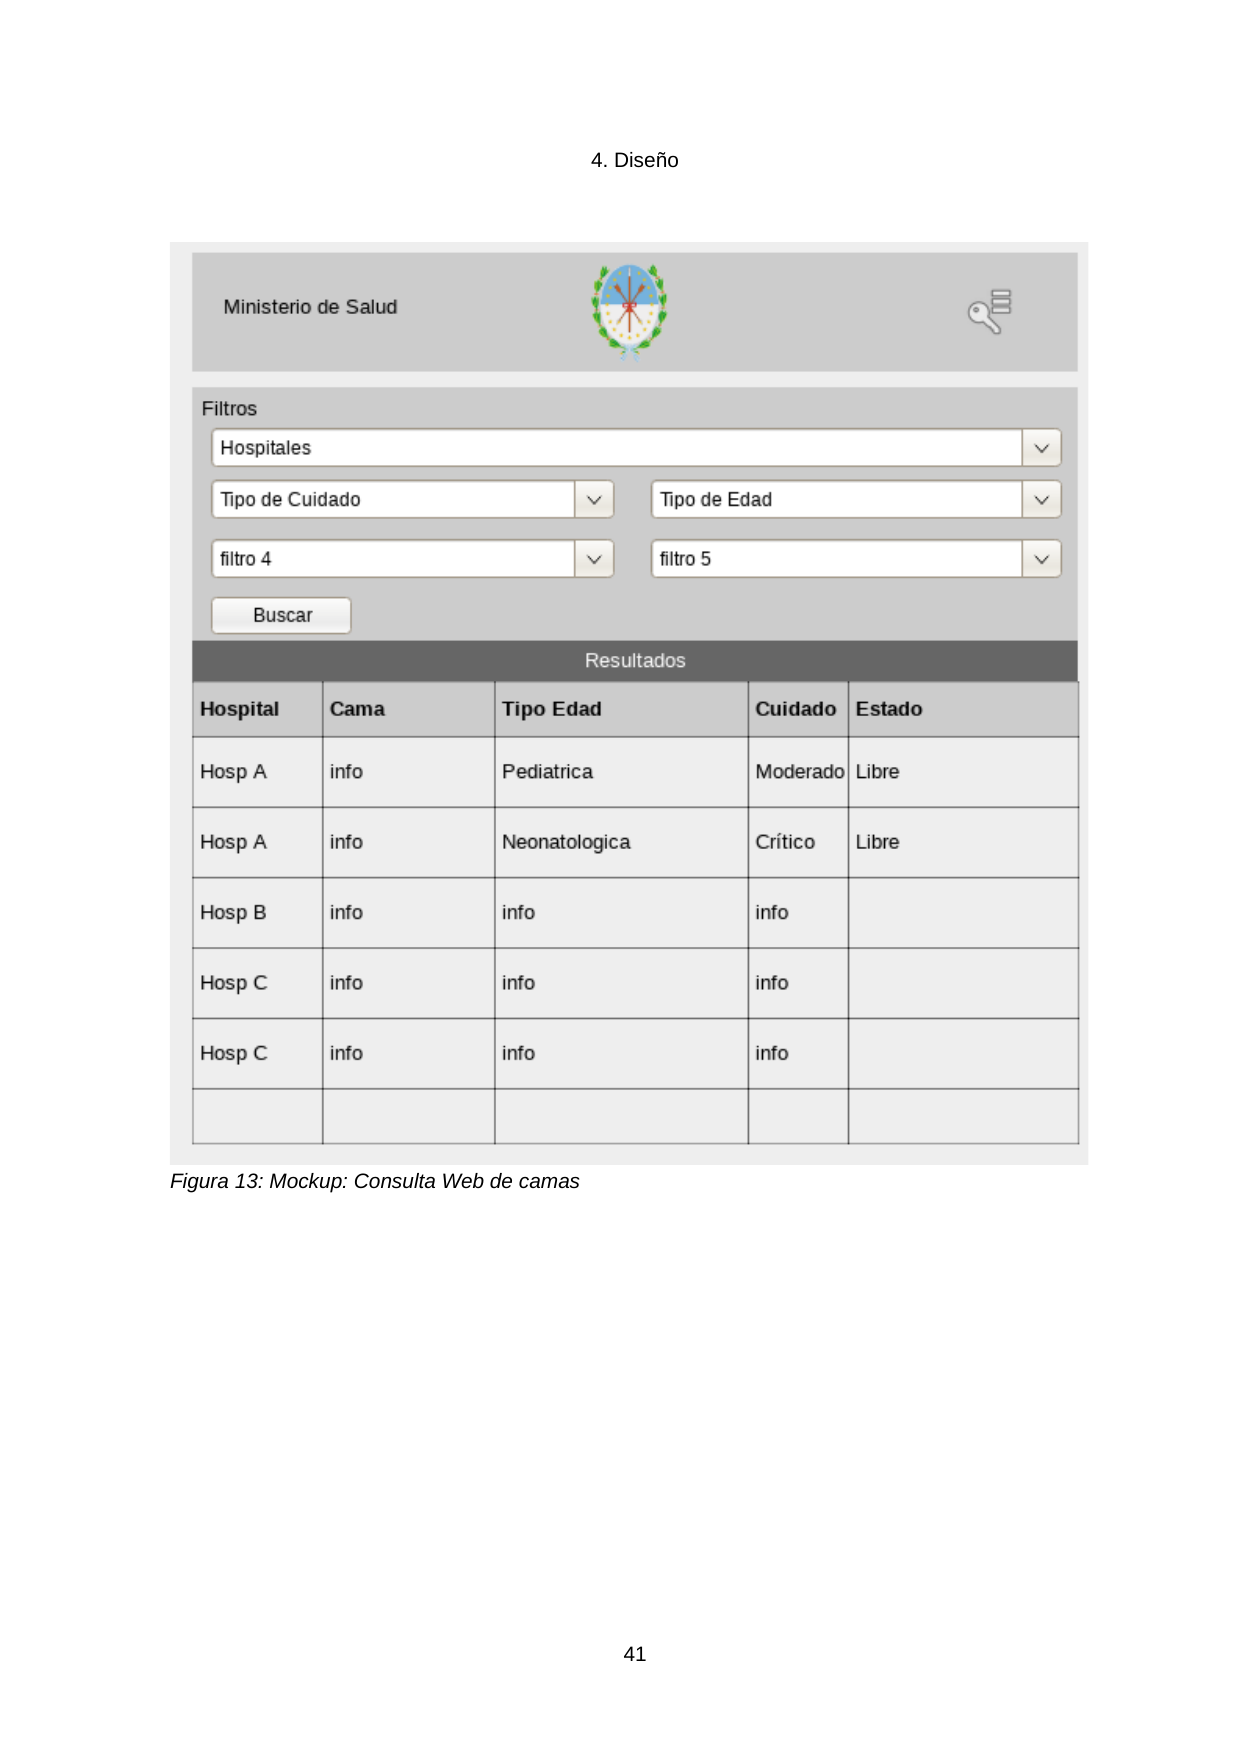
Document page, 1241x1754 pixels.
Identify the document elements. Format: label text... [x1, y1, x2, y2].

text Figura 13: Mockup: Consulta Web de camas [170, 1165, 1088, 1193]
picture [169, 242, 1089, 1165]
